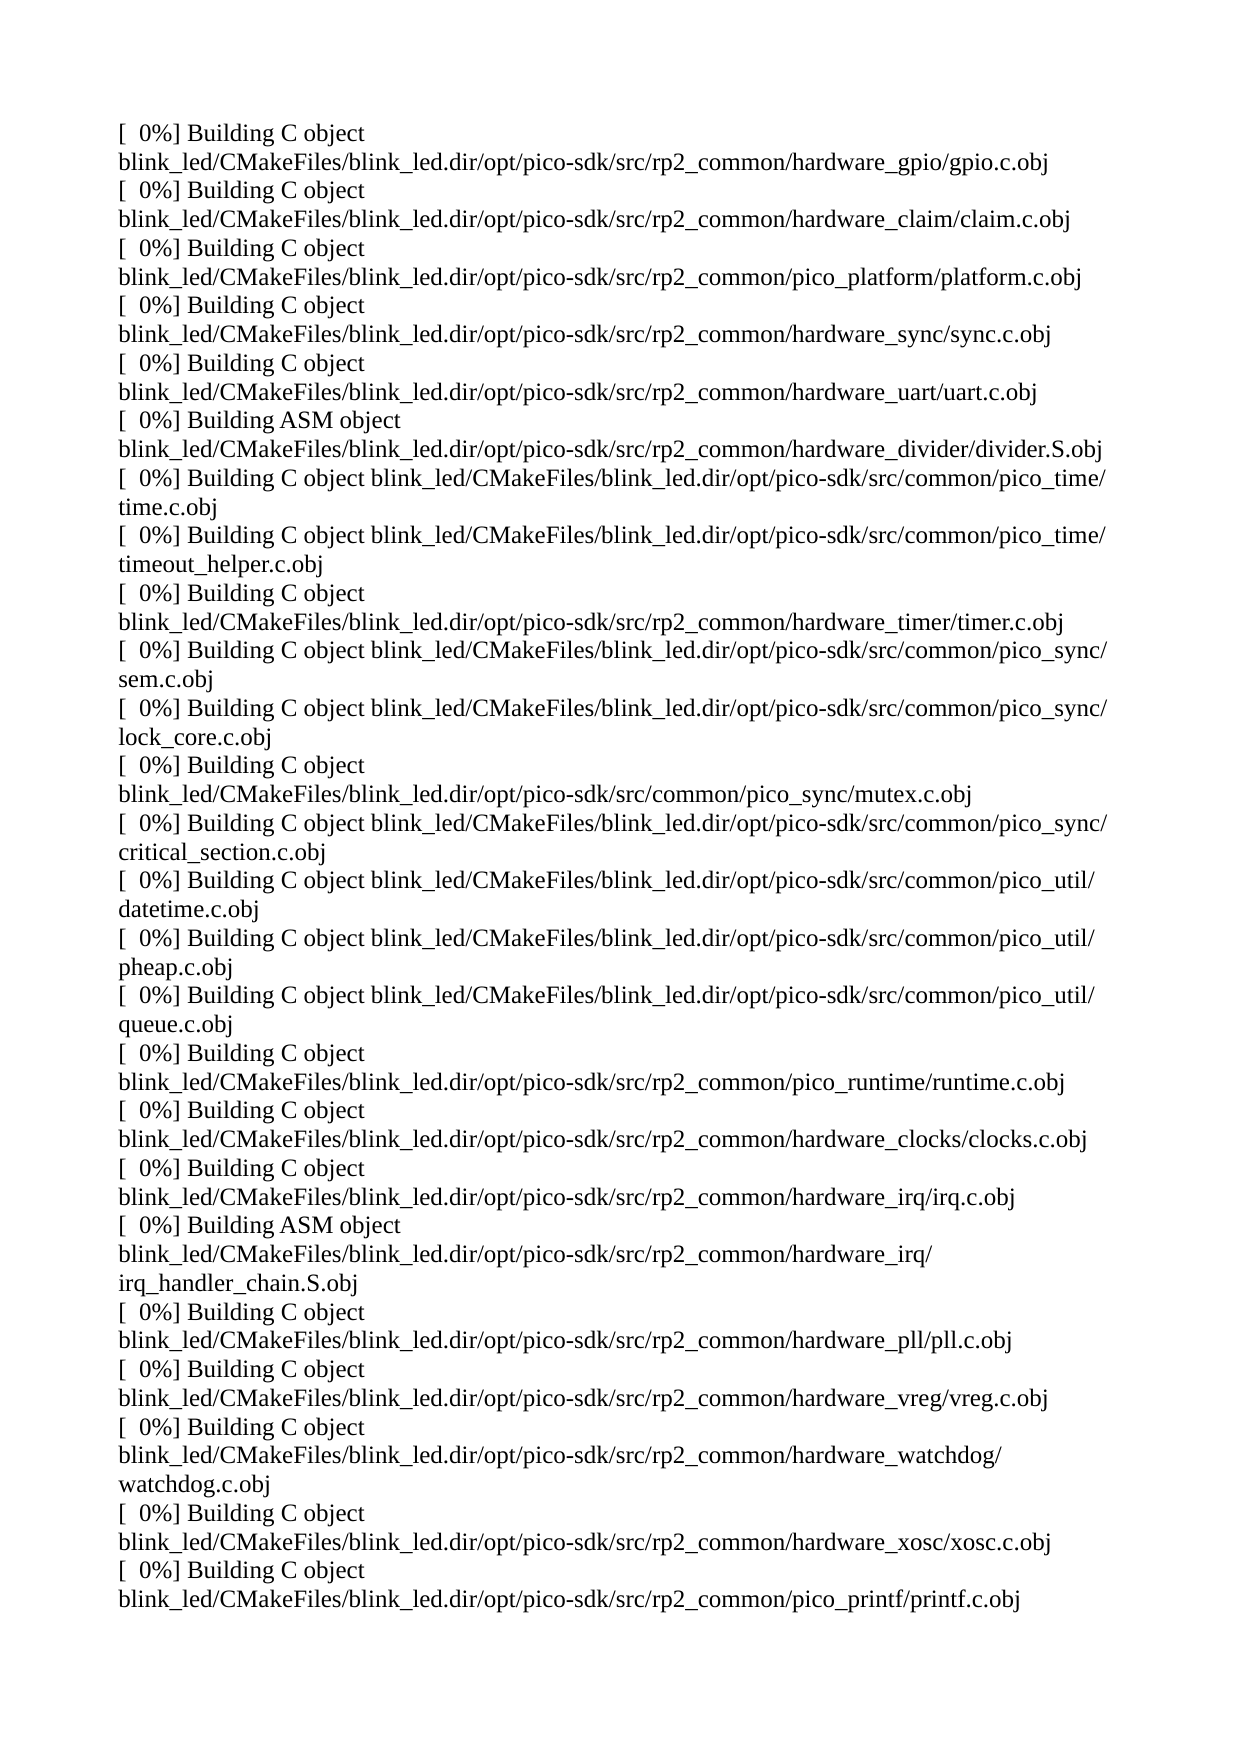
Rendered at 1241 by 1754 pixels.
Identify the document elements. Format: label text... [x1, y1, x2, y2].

text [ 0%] Building C object blink_led/CMakeFiles/blink_led.dir/opt/pico-sdk/src/rp2_common/pico_platform/platform.c.obj [118, 233, 1122, 291]
text [ 0%] Building C object blink_led/CMakeFiles/blink_led.dir/opt/pico-sdk/src/rp2_common/pico_runtime/runtime.c.obj [118, 1038, 1122, 1096]
text [ 0%] Building C object blink_led/CMakeFiles/blink_led.dir/opt/pico-sdk/src/rp2_common/hardware_xosc/xosc.c.obj [118, 1498, 1122, 1556]
text [ 0%] Building C object blink_led/CMakeFiles/blink_led.dir/opt/pico-sdk/src/common/pico_time/timeout_helper.c.obj [118, 521, 1122, 578]
text [ 0%] Building C object blink_led/CMakeFiles/blink_led.dir/opt/pico-sdk/src/rp2_common/hardware_irq/irq.c.obj [118, 1153, 1122, 1211]
text [ 0%] Building C object blink_led/CMakeFiles/blink_led.dir/opt/pico-sdk/src/common/pico_util/datetime.c.obj [118, 866, 1122, 923]
text [ 0%] Building C object blink_led/CMakeFiles/blink_led.dir/opt/pico-sdk/src/common/pico_util/pheap.c.obj [118, 923, 1122, 981]
text [ 0%] Building C object blink_led/CMakeFiles/blink_led.dir/opt/pico-sdk/src/rp2_common/hardware_sync/sync.c.obj [118, 291, 1122, 348]
text [ 0%] Building C object blink_led/CMakeFiles/blink_led.dir/opt/pico-sdk/src/common/pico_sync/sem.c.obj [118, 636, 1122, 693]
text [ 0%] Building C object blink_led/CMakeFiles/blink_led.dir/opt/pico-sdk/src/common/pico_sync/critical_section.c.obj [118, 808, 1122, 866]
text [ 0%] Building ASM object blink_led/CMakeFiles/blink_led.dir/opt/pico-sdk/src/rp2_common/hardware_irq/irq_handler_chain.S.obj [118, 1211, 1122, 1297]
text [ 0%] Building C object blink_led/CMakeFiles/blink_led.dir/opt/pico-sdk/src/rp2_common/hardware_pll/pll.c.obj [118, 1297, 1122, 1354]
text [ 0%] Building ASM object blink_led/CMakeFiles/blink_led.dir/opt/pico-sdk/src/rp2_common/hardware_divider/divider.S.obj [118, 406, 1122, 463]
text [ 0%] Building C object blink_led/CMakeFiles/blink_led.dir/opt/pico-sdk/src/rp2_common/hardware_clocks/clocks.c.obj [118, 1096, 1122, 1153]
text [ 0%] Building C object blink_led/CMakeFiles/blink_led.dir/opt/pico-sdk/src/rp2_common/hardware_uart/uart.c.obj [118, 348, 1122, 406]
text [ 0%] Building C object blink_led/CMakeFiles/blink_led.dir/opt/pico-sdk/src/rp2_common/hardware_watchdog/watchdog.c.obj [118, 1412, 1122, 1498]
text [ 0%] Building C object blink_led/CMakeFiles/blink_led.dir/opt/pico-sdk/src/rp2_common/hardware_vreg/vreg.c.obj [118, 1354, 1122, 1412]
text [ 0%] Building C object blink_led/CMakeFiles/blink_led.dir/opt/pico-sdk/src/common/pico_util/queue.c.obj [118, 981, 1122, 1038]
text [ 0%] Building C object blink_led/CMakeFiles/blink_led.dir/opt/pico-sdk/src/rp2_common/hardware_timer/timer.c.obj [118, 578, 1122, 636]
text [ 0%] Building C object blink_led/CMakeFiles/blink_led.dir/opt/pico-sdk/src/rp2_common/hardware_claim/claim.c.obj [118, 176, 1122, 233]
text [ 0%] Building C object blink_led/CMakeFiles/blink_led.dir/opt/pico-sdk/src/common/pico_sync/lock_core.c.obj [118, 693, 1122, 751]
text [ 0%] Building C object blink_led/CMakeFiles/blink_led.dir/opt/pico-sdk/src/common/pico_time/time.c.obj [118, 463, 1122, 521]
text [ 0%] Building C object blink_led/CMakeFiles/blink_led.dir/opt/pico-sdk/src/rp2_common/hardware_gpio/gpio.c.obj [118, 118, 1122, 176]
text [ 0%] Building C object blink_led/CMakeFiles/blink_led.dir/opt/pico-sdk/src/common/pico_sync/mutex.c.obj [118, 751, 1122, 808]
text [ 0%] Building C object blink_led/CMakeFiles/blink_led.dir/opt/pico-sdk/src/rp2_common/pico_printf/printf.c.obj [118, 1556, 1122, 1613]
